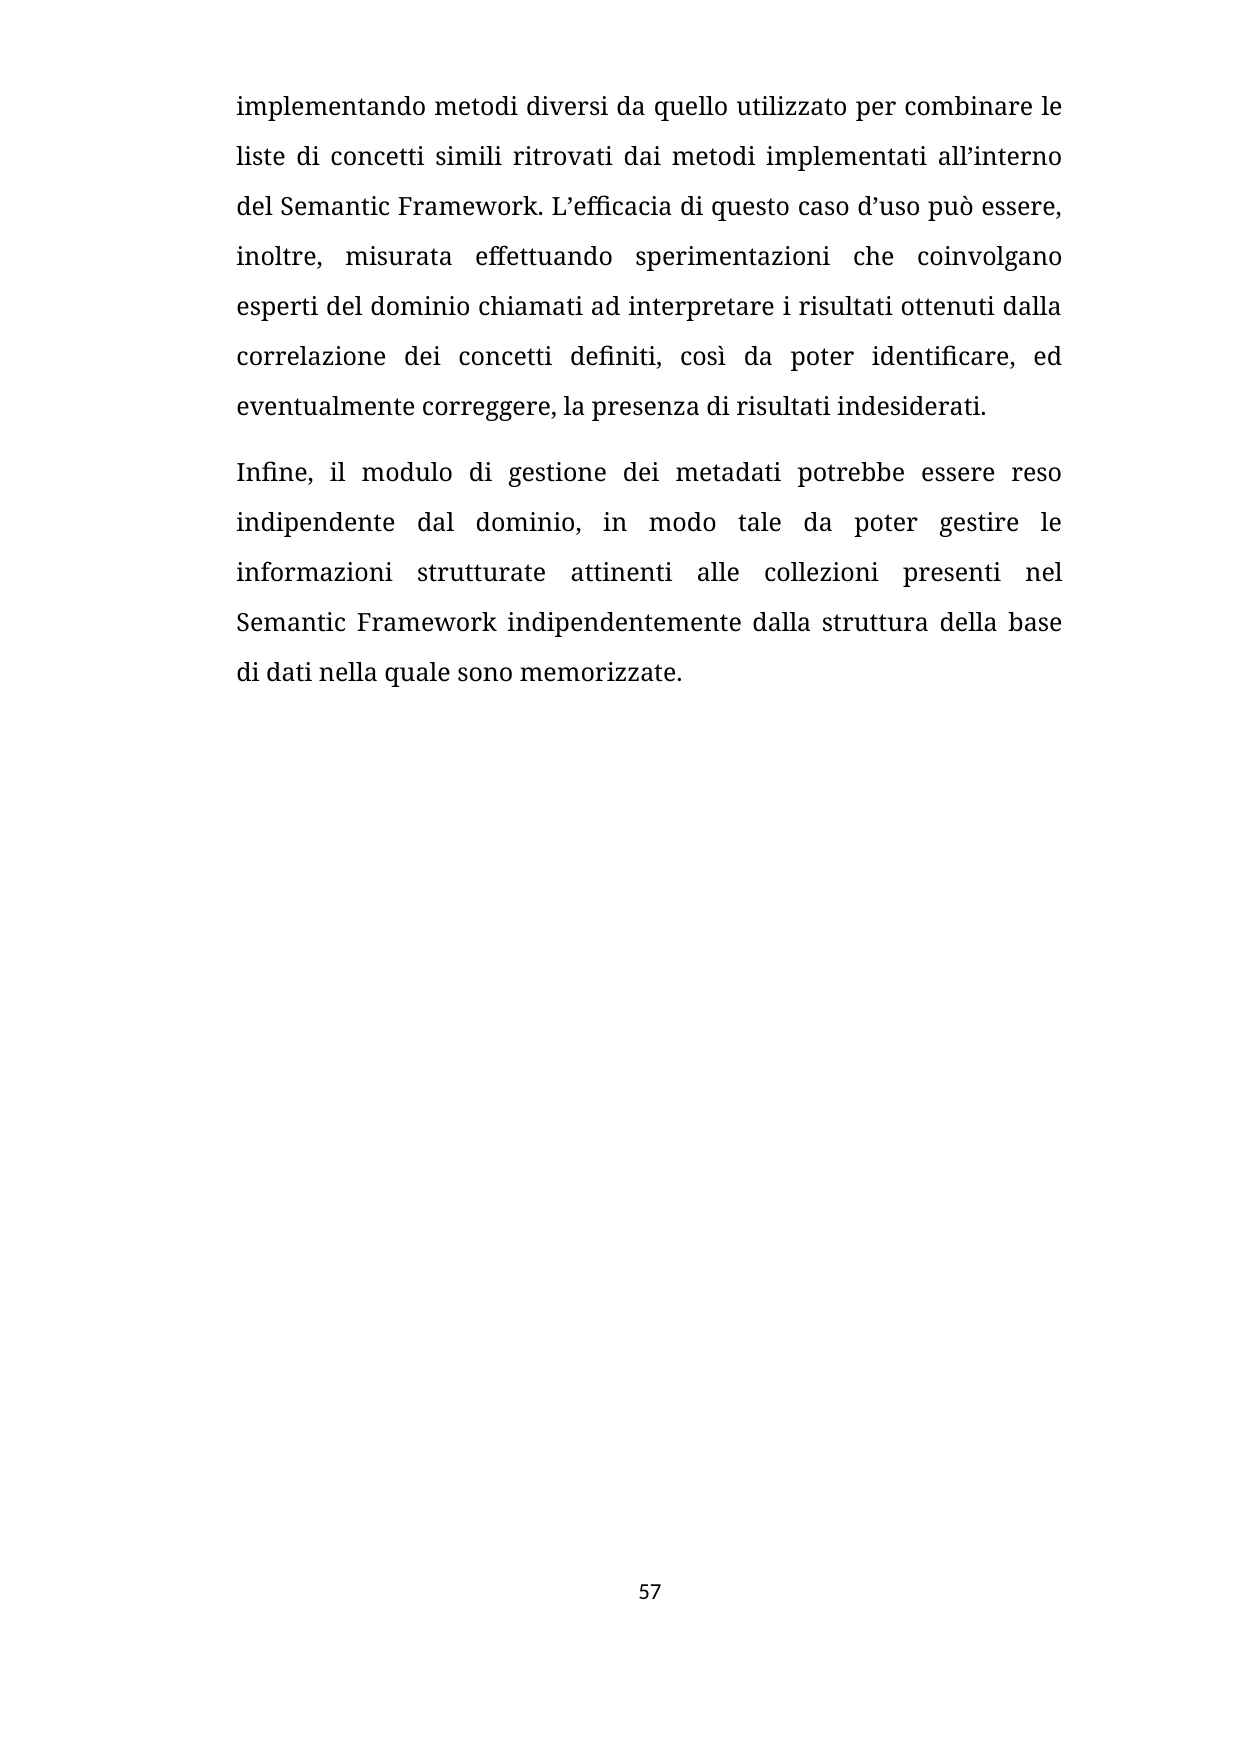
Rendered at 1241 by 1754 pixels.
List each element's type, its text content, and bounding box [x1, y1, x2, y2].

text implementando metodi diversi da quello utilizzato per combinare le liste di concetti simili ritrovati dai metodi implementati all’interno del Semantic Framework. L’efficacia di questo caso d’uso può essere, inoltre, misurata effettuando sperimentazioni che coinvolgano esperti del dominio chiamati ad interpretare i risultati ottenuti dalla correlazione dei concetti definiti, così da poter identificare, ed eventualmente correggere, la presenza di risultati indesiderati. [236, 75, 1063, 425]
text Infine, il modulo di gestione dei metadati potrebbe essere reso indipendente dal dominio, in modo tale da poter gestire le informazioni strutturate attinenti alle collezioni presenti nel Semantic Framework indipendentemente dalla struttura della base di dati nella quale sono memorizzate. [236, 442, 1063, 692]
